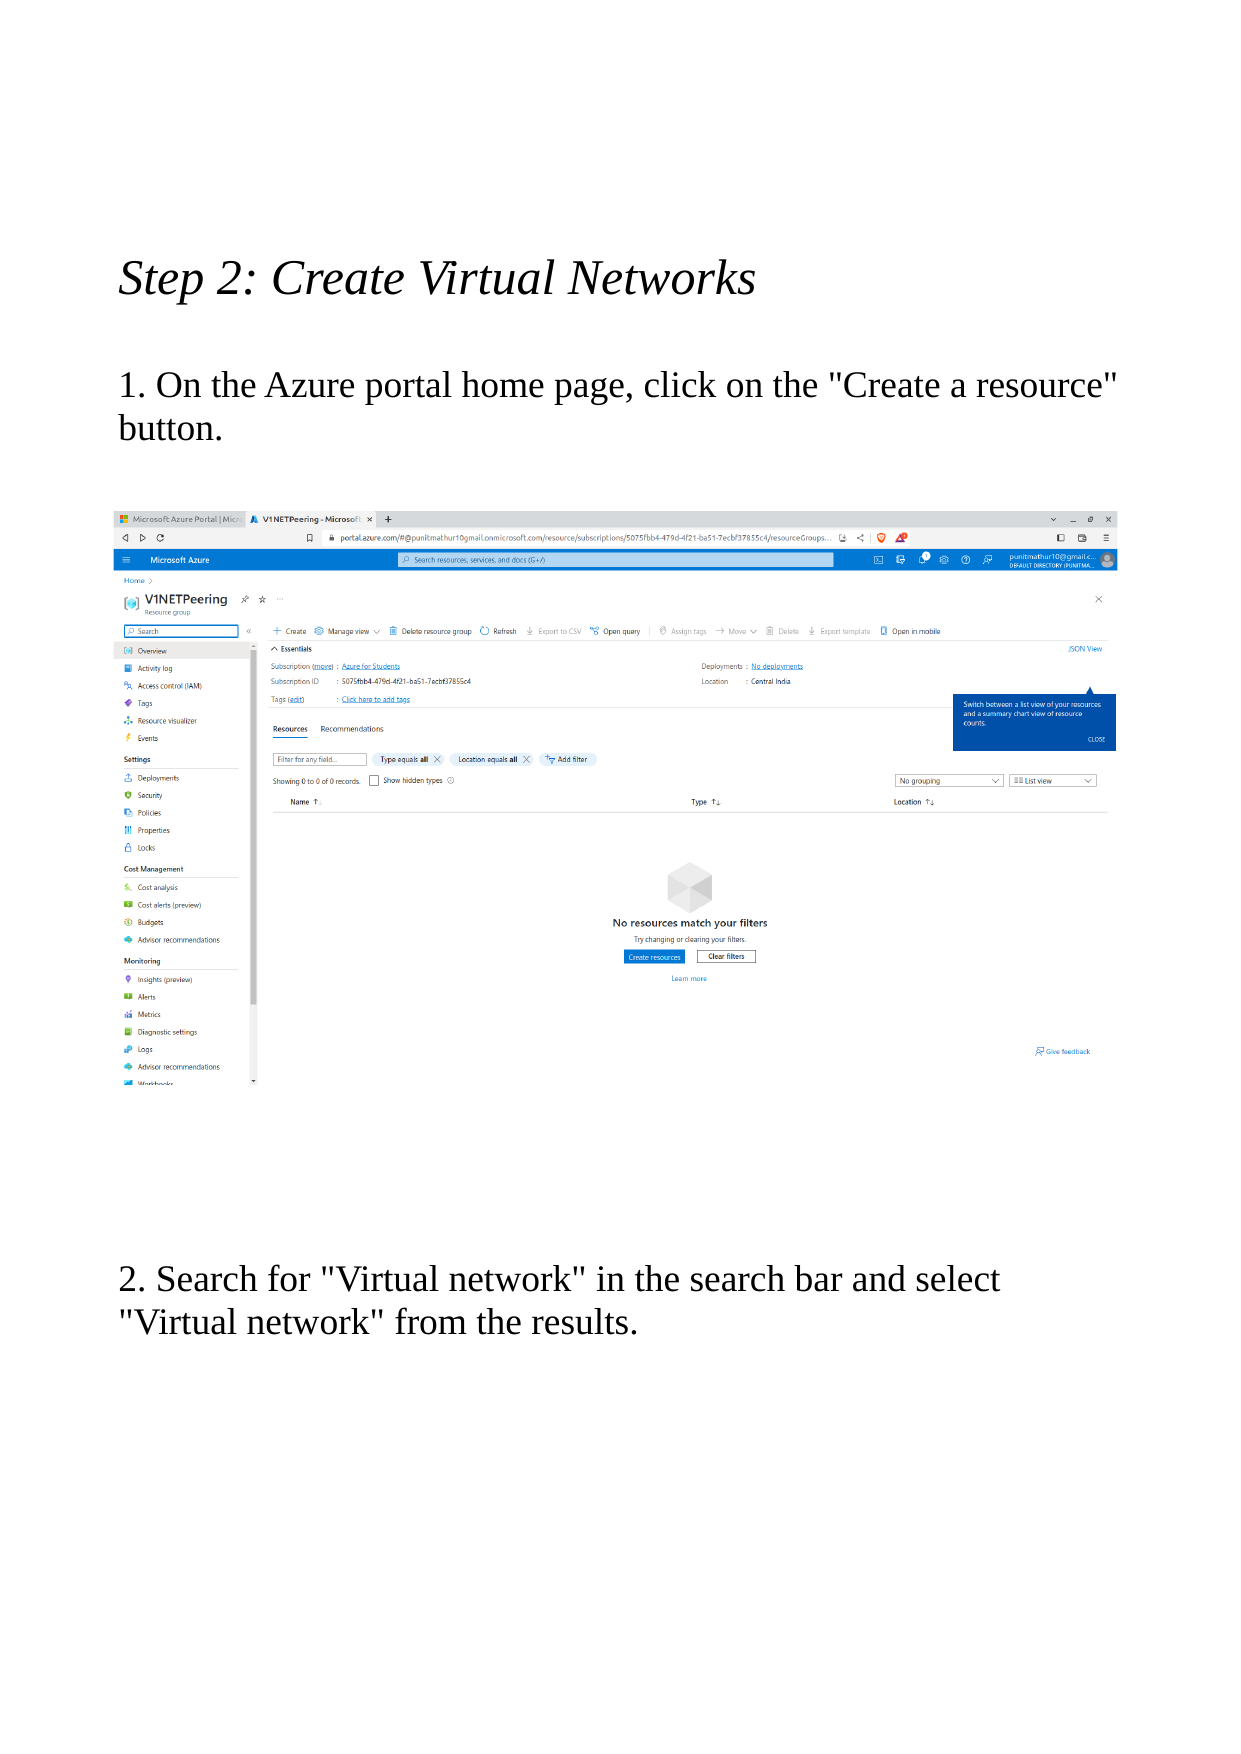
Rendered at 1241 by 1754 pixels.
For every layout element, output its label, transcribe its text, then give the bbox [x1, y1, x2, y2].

text 2. Search for "Virtual network" in the search bar and select "Virtual network" from the results. [118, 1257, 1122, 1343]
text 1. On the Azure portal home page, click on the "Create a resource" button. [118, 362, 1122, 449]
picture [113, 511, 1118, 1085]
text Step 2: Create Virtual Networks [118, 247, 1122, 305]
